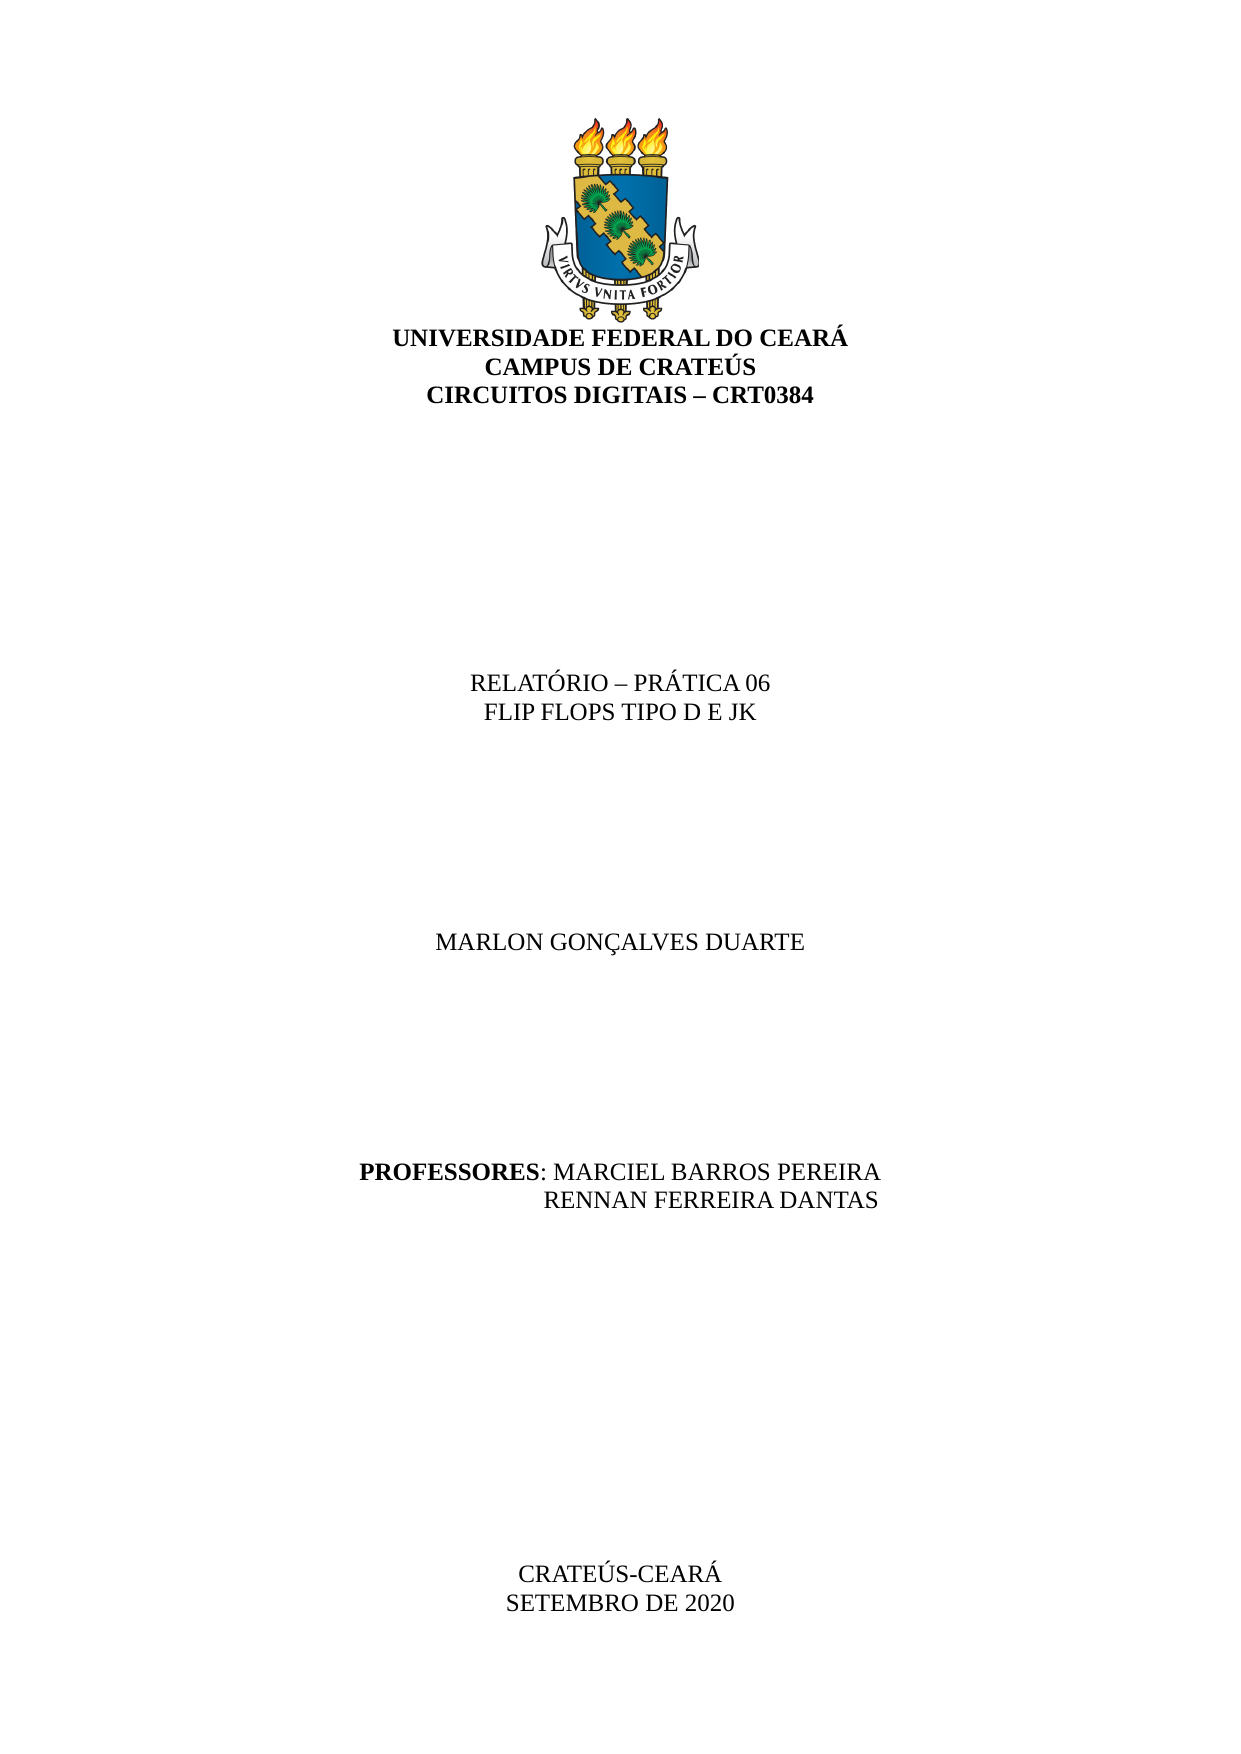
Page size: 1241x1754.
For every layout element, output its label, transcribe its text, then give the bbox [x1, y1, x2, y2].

text PROFESSORES: MARCIEL BARROS PEREIRA [118, 1157, 1122, 1186]
picture [541, 118, 699, 323]
text FLIP FLOPS TIPO D E JK [118, 697, 1122, 726]
text RENNAN FERREIRA DANTAS [543, 1186, 1122, 1214]
text CRATEÚS-CEARÁ [118, 1559, 1122, 1588]
text MARLON GONÇALVES DUARTE [118, 927, 1122, 956]
text CIRCUITOS DIGITAIS – CRT0384 [118, 381, 1122, 409]
text SETEMBRO DE 2020 [118, 1588, 1122, 1617]
text CAMPUS DE CRATEÚS [118, 352, 1122, 381]
text RELATÓRIO – PRÁTICA 06 [118, 668, 1122, 697]
text UNIVERSIDADE FEDERAL DO CEARÁ [118, 323, 1122, 352]
